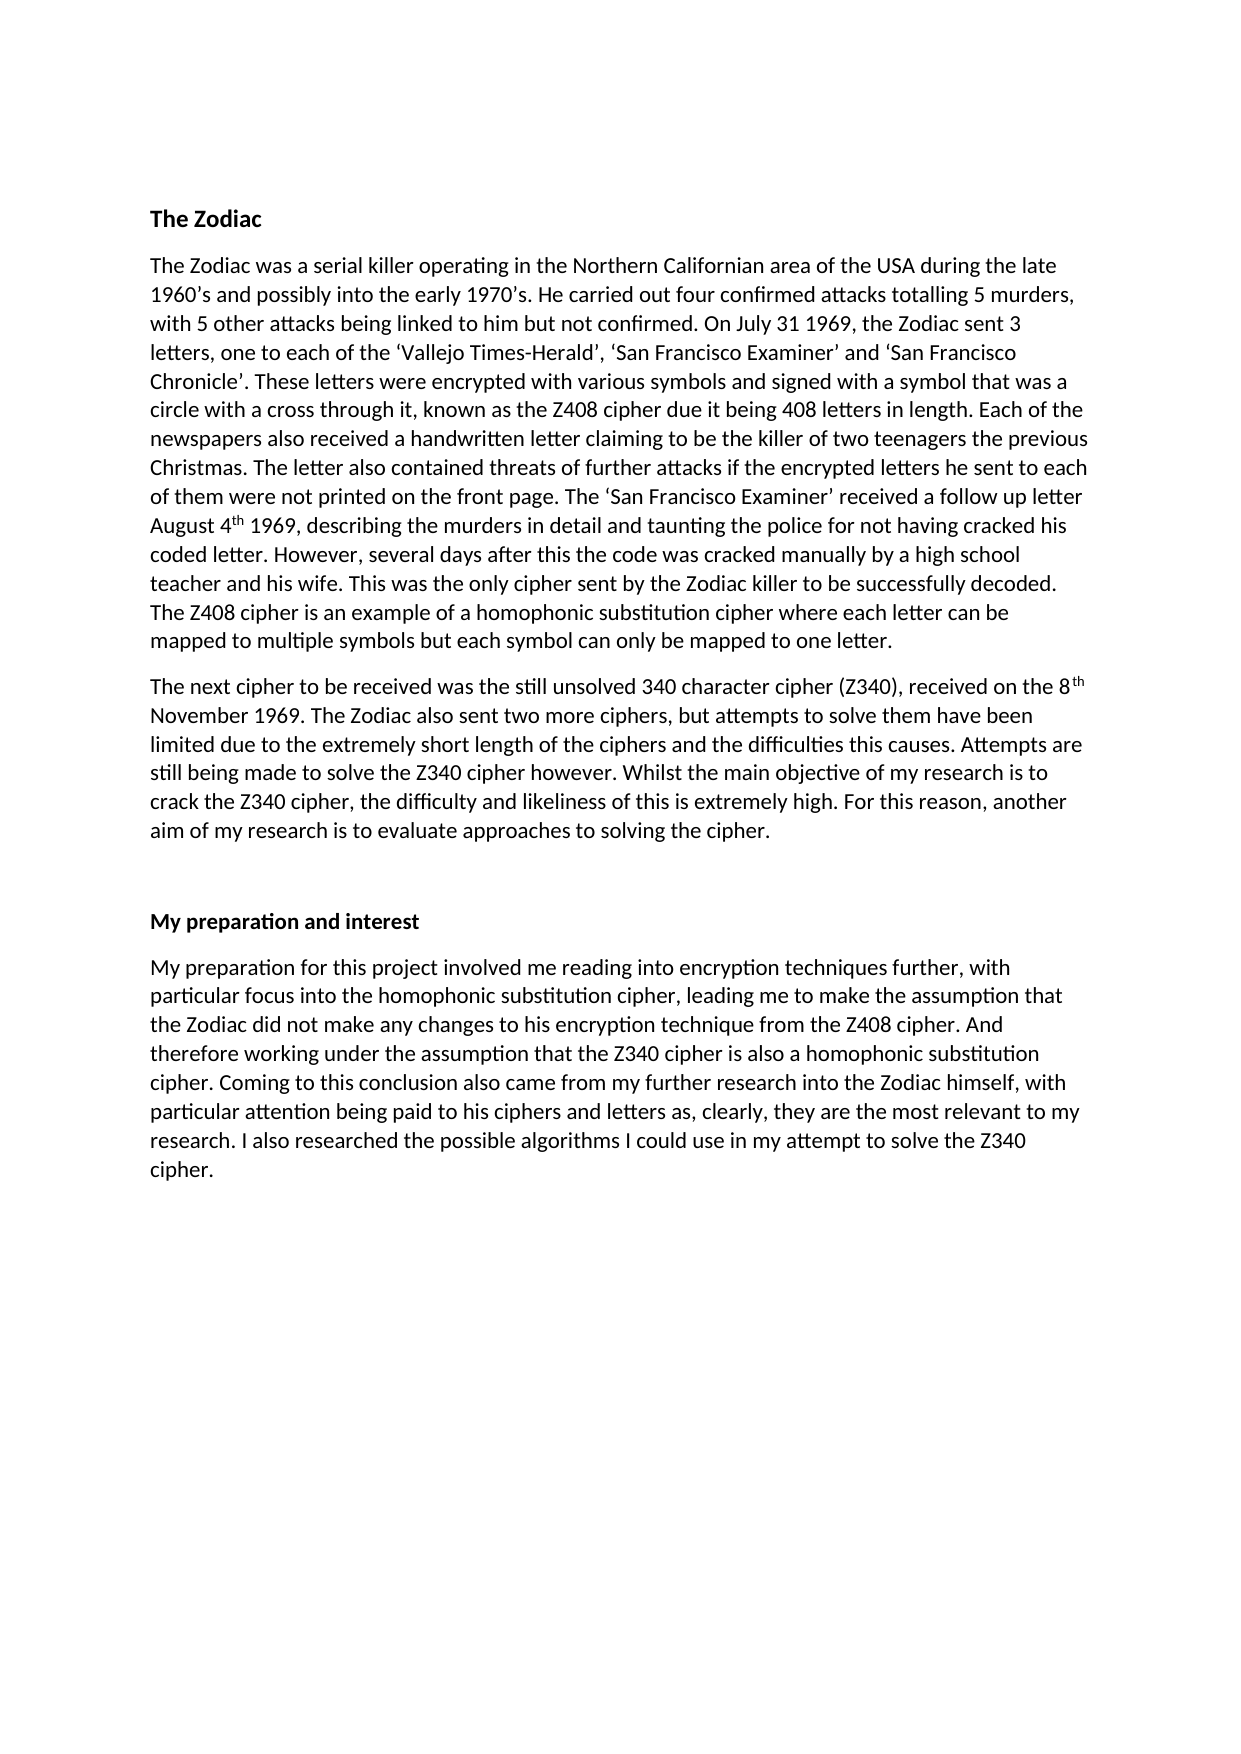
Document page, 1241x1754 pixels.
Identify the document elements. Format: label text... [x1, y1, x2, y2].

text The Zodiac [150, 203, 1090, 234]
text The next cipher to be received was the still unsolved 340 character cipher (Z340), received on the 8th November 1969. The Zodiac also sent two more ciphers, but attempts to solve them have been limited due to the extremely short length of the ciphers and the difficulties this causes. Attempts are still being made to solve the Z340 cipher however. Whilst the main objective of my research is to crack the Z340 cipher, the difficulty and likeliness of this is extremely high. For this reason, another aim of my research is to evaluate approaches to solving the cipher. [150, 672, 1090, 844]
text The Zodiac was a serial killer operating in the Northern Californian area of the USA during the late 1960’s and possibly into the early 1970’s. He carried out four confirmed attacks totalling 5 murders, with 5 other attacks being linked to him but not confirmed. On July 31 1969, the Zodiac sent 3 letters, one to each of the ‘Vallejo Times-Herald’, ‘San Francisco Examiner’ and ‘San Francisco Chronicle’. These letters were encrypted with various symbols and signed with a symbol that was a circle with a cross through it, known as the Z408 cipher due it being 408 letters in length. Each of the newspapers also received a handwritten letter claiming to be the killer of two teenagers the previous Christmas. The letter also contained threats of further attacks if the encrypted letters he sent to each of them were not printed on the front page. The ‘San Francisco Examiner’ received a follow up letter August 4th 1969, describing the murders in detail and taunting the police for not having cracked his coded letter. However, several days after this the code was cracked manually by a high school teacher and his wife. This was the only cipher sent by the Zodiac killer to be successfully decoded. The Z408 cipher is an example of a homophonic substitution cipher where each letter can be mapped to multiple symbols but each symbol can only be mapped to one letter. [150, 251, 1090, 654]
text My preparation and interest [150, 907, 1090, 935]
text My preparation for this project involved me reading into encryption techniques further, with particular focus into the homophonic substitution cipher, leading me to make the assumption that the Zodiac did not make any changes to his encryption technique from the Z408 cipher. And therefore working under the assumption that the Z340 cipher is also a homophonic substitution cipher. Coming to this conclusion also came from my further research into the Zodiac himself, with particular attention being paid to his ciphers and letters as, clearly, they are the most relevant to my research. I also researched the possible algorithms I could use in my attempt to solve the Z340 cipher. [150, 953, 1090, 1183]
